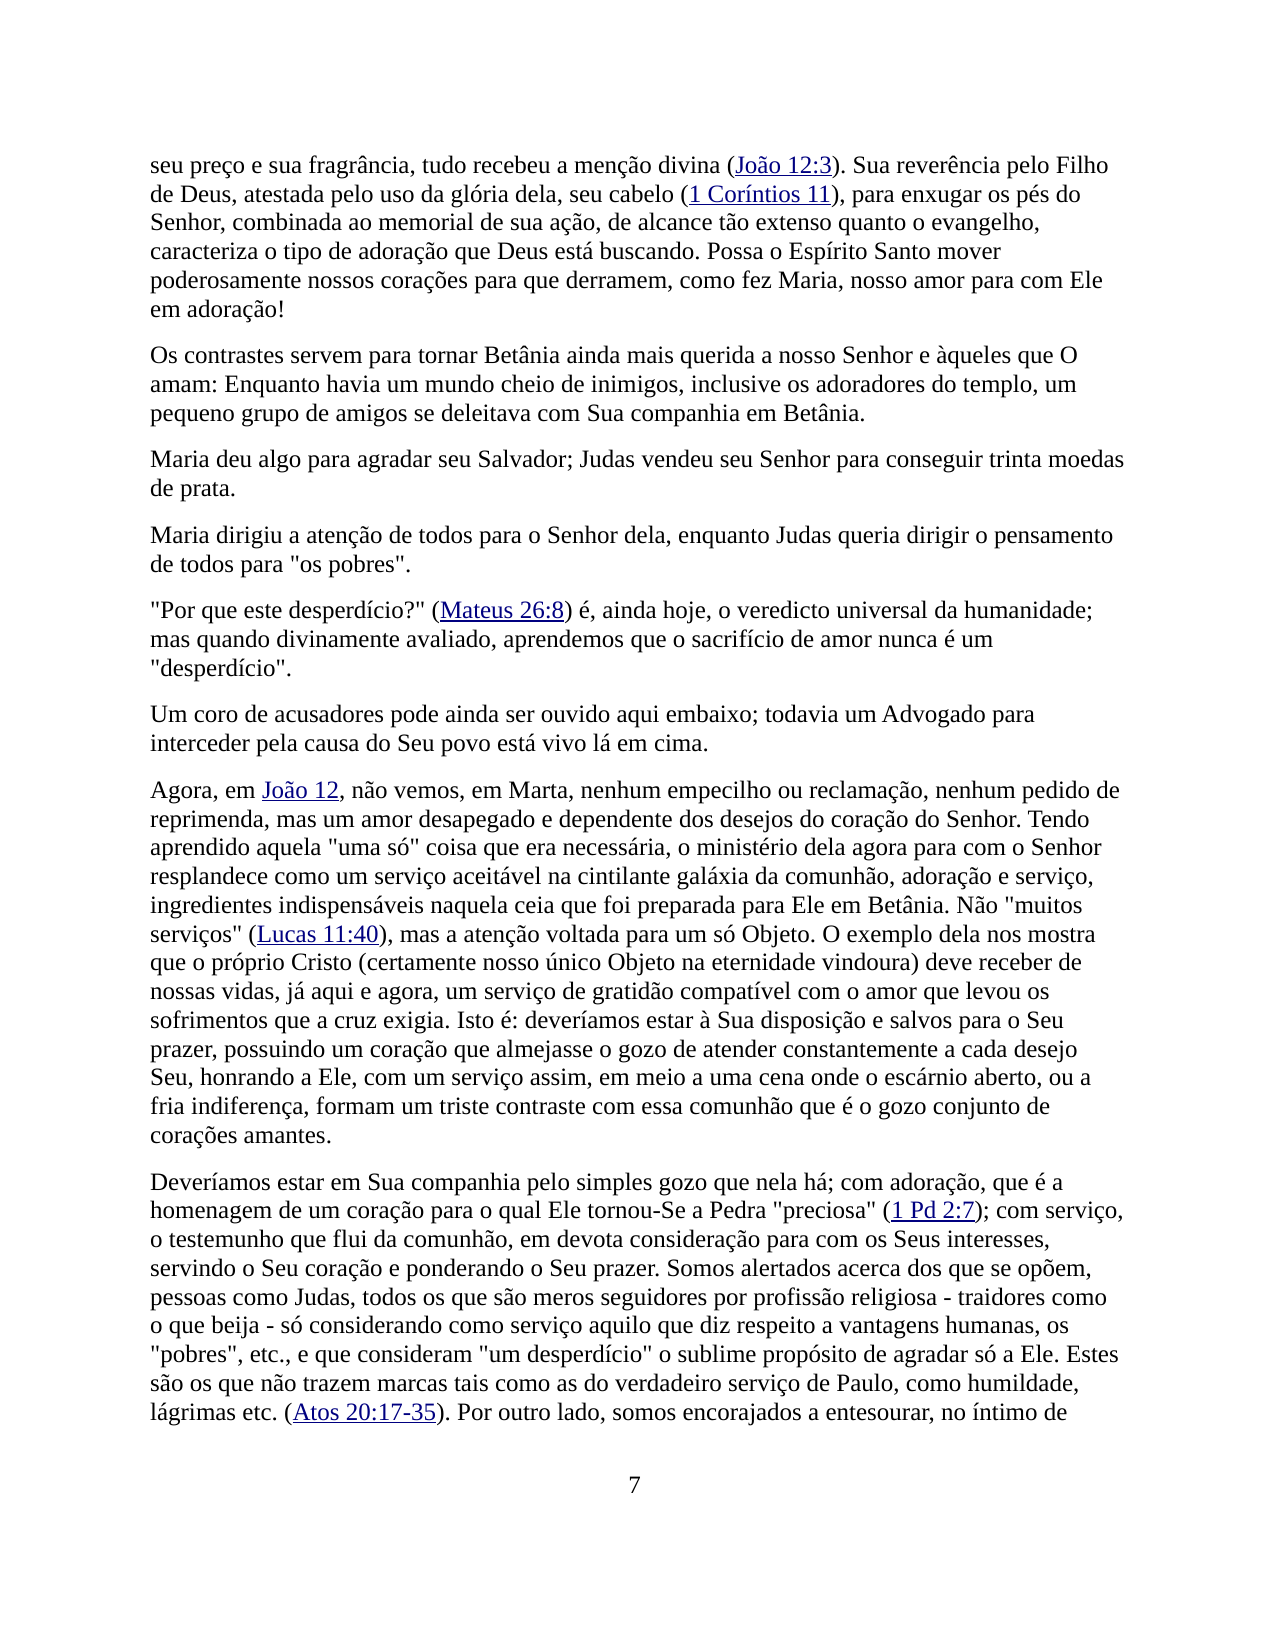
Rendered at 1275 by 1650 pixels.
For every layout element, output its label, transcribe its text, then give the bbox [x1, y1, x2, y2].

text "Por que este desperdício?" (Mateus 26:8) é, ainda hoje, o veredicto universal da humanidade; mas quando divinamente avaliado, aprendemos que o sacrifício de amor nunca é um "desperdício". [150, 595, 1125, 682]
text Maria dirigiu a atenção de todos para o Senhor dela, enquanto Judas queria dirigir o pensamento de todos para "os pobres". [150, 520, 1125, 577]
text Agora, em João 12, não vemos, em Marta, nenhum empecilho ou reclamação, nenhum pedido de reprimenda, mas um amor desapegado e dependente dos desejos do coração do Senhor. Tendo aprendido aquela "uma só" coisa que era necessária, o ministério dela agora para com o Senhor resplandece como um serviço aceitável na cintilante galáxia da comunhão, adoração e serviço, ingredientes indispensáveis naquela ceia que foi preparada para Ele em Betânia. Não "muitos serviços" (Lucas 11:40), mas a atenção voltada para um só Objeto. O exemplo dela nos mostra que o próprio Cristo (certamente nosso único Objeto na eternidade vindoura) deve receber de nossas vidas, já aqui e agora, um serviço de gratidão compatível com o amor que levou os sofrimentos que a cruz exigia. Isto é: deveríamos estar à Sua disposição e salvos para o Seu prazer, possuindo um coração que almejasse o gozo de atender constantemente a cada desejo Seu, honrando a Ele, com um serviço assim, em meio a uma cena onde o escárnio aberto, ou a fria indiferença, formam um triste contraste com essa comunhão que é o gozo conjunto de corações amantes. [150, 775, 1125, 1149]
text Os contrastes servem para tornar Betânia ainda mais querida a nosso Senhor e àqueles que O amam: Enquanto havia um mundo cheio de inimigos, inclusive os adoradores do templo, um pequeno grupo de amigos se deleitava com Sua companhia em Betânia. [150, 340, 1125, 427]
text Deveríamos estar em Sua companhia pelo simples gozo que nela há; com adoração, que é a homenagem de um coração para o qual Ele tornou-Se a Pedra "preciosa" (1 Pd 2:7); com serviço, o testemunho que flui da comunhão, em devota consideração para com os Seus interesses, servindo o Seu coração e ponderando o Seu prazer. Somos alertados acerca dos que se opõem, pessoas como Judas, todos os que são meros seguidores por profissão religiosa - traidores como o que beija - só considerando como serviço aquilo que diz respeito a vantagens humanas, os "pobres", etc., e que consideram "um desperdício" o sublime propósito de agradar só a Ele. Estes são os que não trazem marcas tais como as do verdadeiro serviço de Paulo, como humildade, lágrimas etc. (Atos 20:17-35). Por outro lado, somos encorajados a entesourar, no íntimo de [150, 1167, 1125, 1425]
text Um coro de acusadores pode ainda ser ouvido aqui embaixo; todavia um Advogado para interceder pela causa do Seu povo está vivo lá em cima. [150, 699, 1125, 757]
text Maria deu algo para agradar seu Salvador; Judas vendeu seu Senhor para conseguir trinta moedas de prata. [150, 444, 1125, 502]
text seu preço e sua fragrância, tudo recebeu a menção divina (João 12:3). Sua reverência pelo Filho de Deus, atestada pelo uso da glória dela, seu cabelo (1 Coríntios 11), para enxugar os pés do Senhor, combinada ao memorial de sua ação, de alcance tão extenso quanto o evangelho, caracteriza o tipo de adoração que Deus está buscando. Possa o Espírito Santo mover poderosamente nossos corações para que derramem, como fez Maria, nosso amor para com Ele em adoração! [150, 150, 1125, 322]
